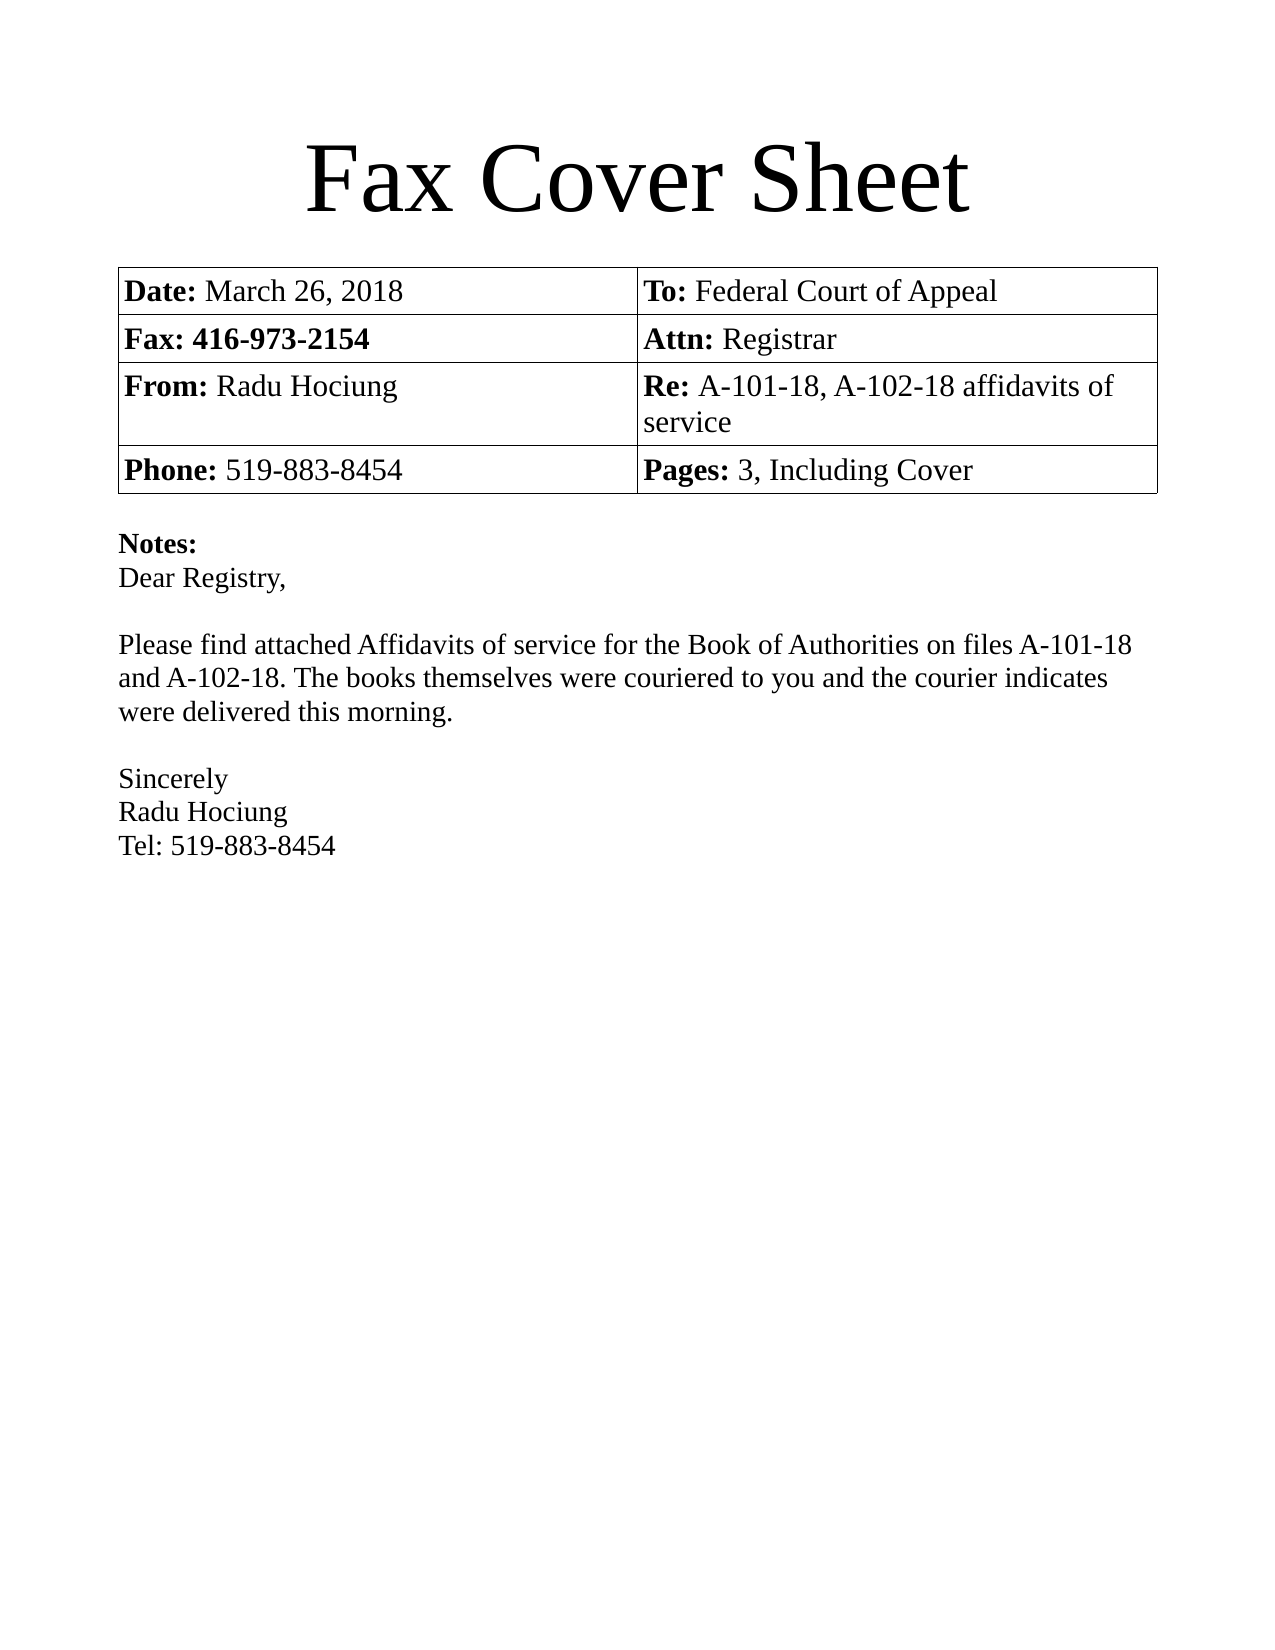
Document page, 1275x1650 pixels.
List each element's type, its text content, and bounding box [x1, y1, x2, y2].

table_cell Attn: Registrar [638, 315, 1157, 362]
table_cell Pages: 3, Including Cover [638, 446, 1157, 493]
table_cell Re: A-101-18, A-102-18 affidavits of service [638, 363, 1157, 445]
table_header Date: March 26, 2018 [119, 268, 637, 314]
subtitle Fax Cover Sheet [118, 118, 1157, 233]
table_cell Phone: 519-883-8454 [119, 446, 637, 493]
subtitle Dear Registry, Please find attached Affidavits of service for the Book of Authorities on files A-101-18 and A-102-18. The books themselves were couriered to you and the courier indicates were delivered this morning. Sincerely Radu Hociung Tel: 519-883-8454 [118, 560, 1157, 862]
table_header To: Federal Court of Appeal [638, 268, 1157, 314]
subtitle Notes: [118, 526, 1157, 560]
table_cell Fax: 416-973-2154 [119, 315, 637, 362]
table_cell From: Radu Hociung [119, 363, 637, 445]
